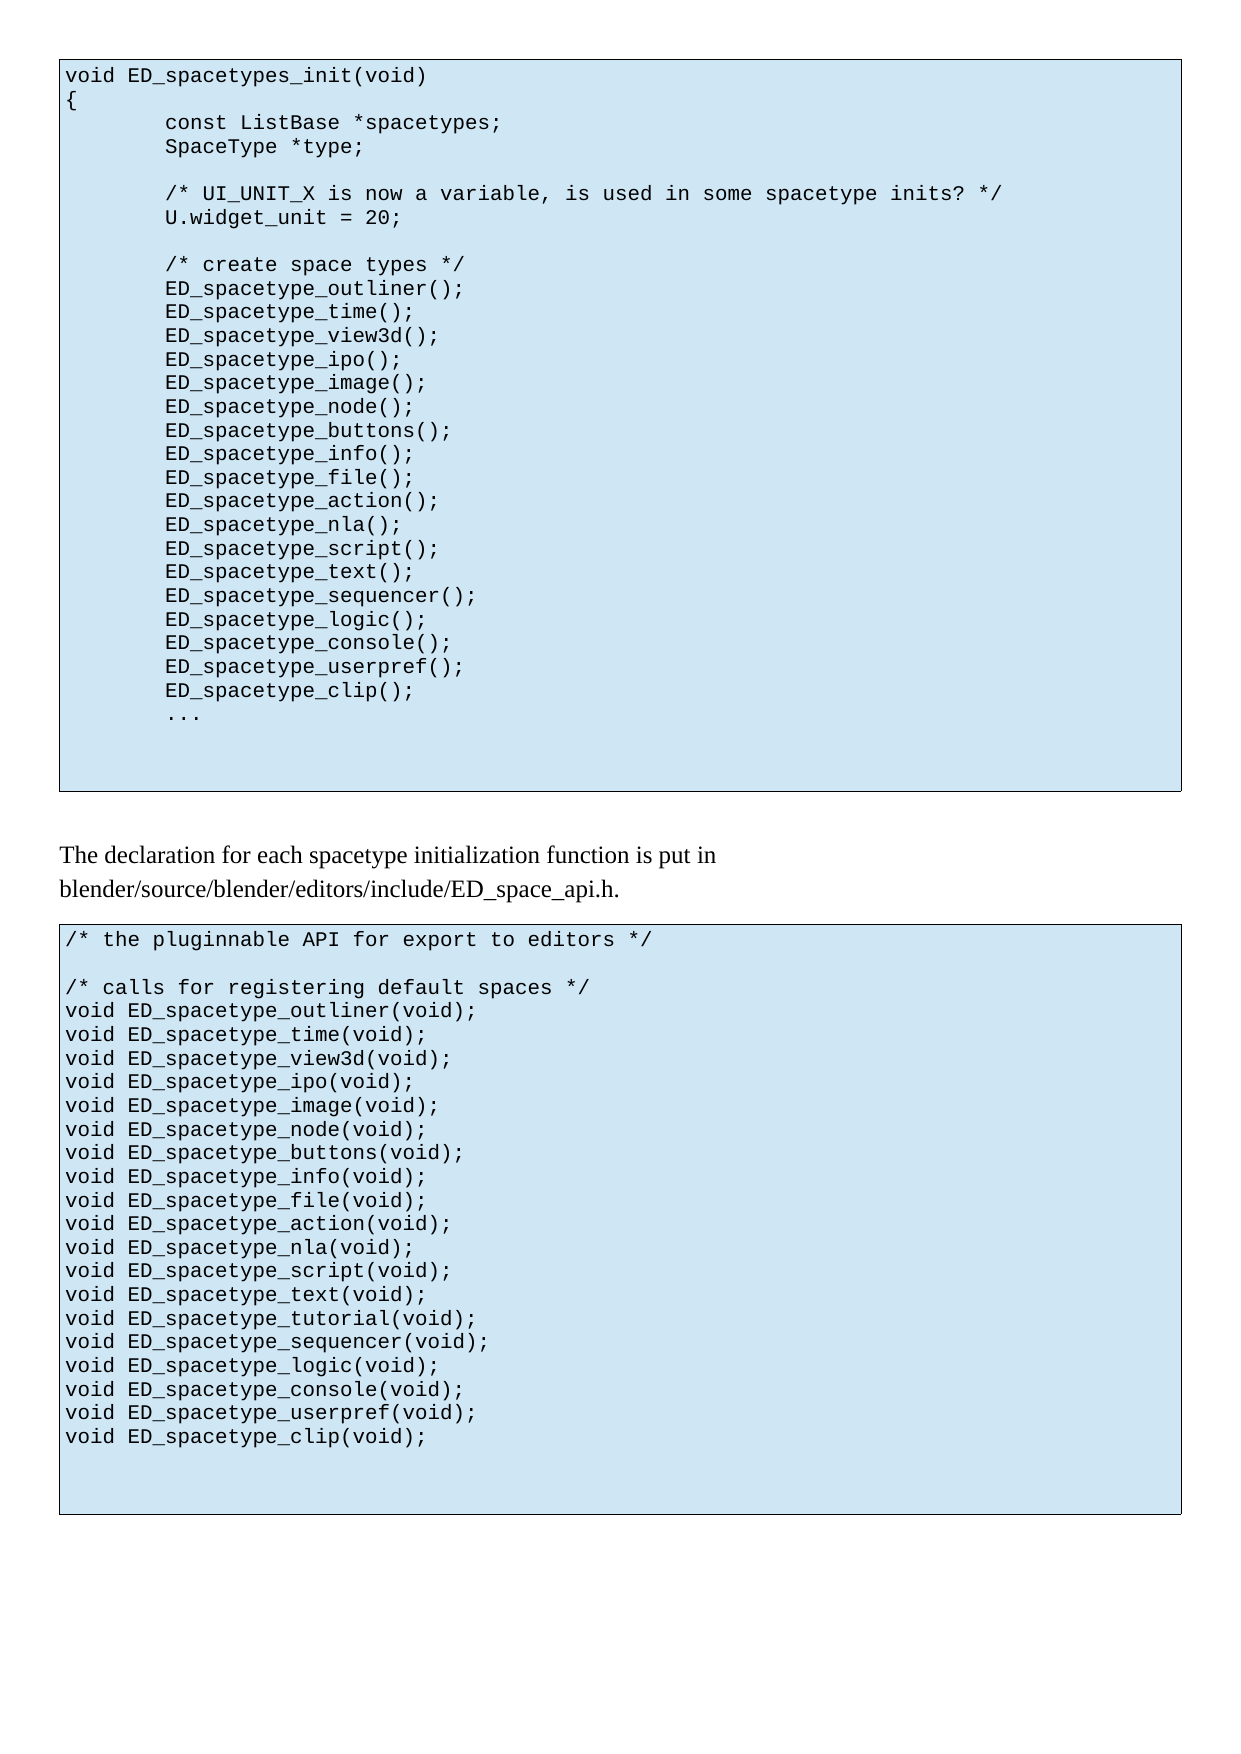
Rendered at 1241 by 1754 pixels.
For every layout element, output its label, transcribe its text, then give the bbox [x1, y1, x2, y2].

table_header void ED_spacetypes_init(void) { const ListBase *spacetypes; SpaceType *type; /* UI_UNIT_X is now a variable, is used in some spacetype inits? */ U.widget_unit = 20; /* create space types */ ED_spacetype_outliner(); ED_spacetype_time(); ED_spacetype_view3d(); ED_spacetype_ipo(); ED_spacetype_image(); ED_spacetype_node(); ED_spacetype_buttons(); ED_spacetype_info(); ED_spacetype_file(); ED_spacetype_action(); ED_spacetype_nla(); ED_spacetype_script(); ED_spacetype_text(); ED_spacetype_sequencer(); ED_spacetype_logic(); ED_spacetype_console(); ED_spacetype_userpref(); ED_spacetype_clip(); ... [60, 60, 1181, 791]
table_header /* the pluginnable API for export to editors */ /* calls for registering default spaces */ void ED_spacetype_outliner(void); void ED_spacetype_time(void); void ED_spacetype_view3d(void); void ED_spacetype_ipo(void); void ED_spacetype_image(void); void ED_spacetype_node(void); void ED_spacetype_buttons(void); void ED_spacetype_info(void); void ED_spacetype_file(void); void ED_spacetype_action(void); void ED_spacetype_nla(void); void ED_spacetype_script(void); void ED_spacetype_text(void); void ED_spacetype_tutorial(void); void ED_spacetype_sequencer(void); void ED_spacetype_logic(void); void ED_spacetype_console(void); void ED_spacetype_userpref(void); void ED_spacetype_clip(void); [60, 925, 1181, 1514]
text The declaration for each spacetype initialization function is put in blender/source/blender/editors/include/ED_space_api.h. [59, 840, 1181, 903]
